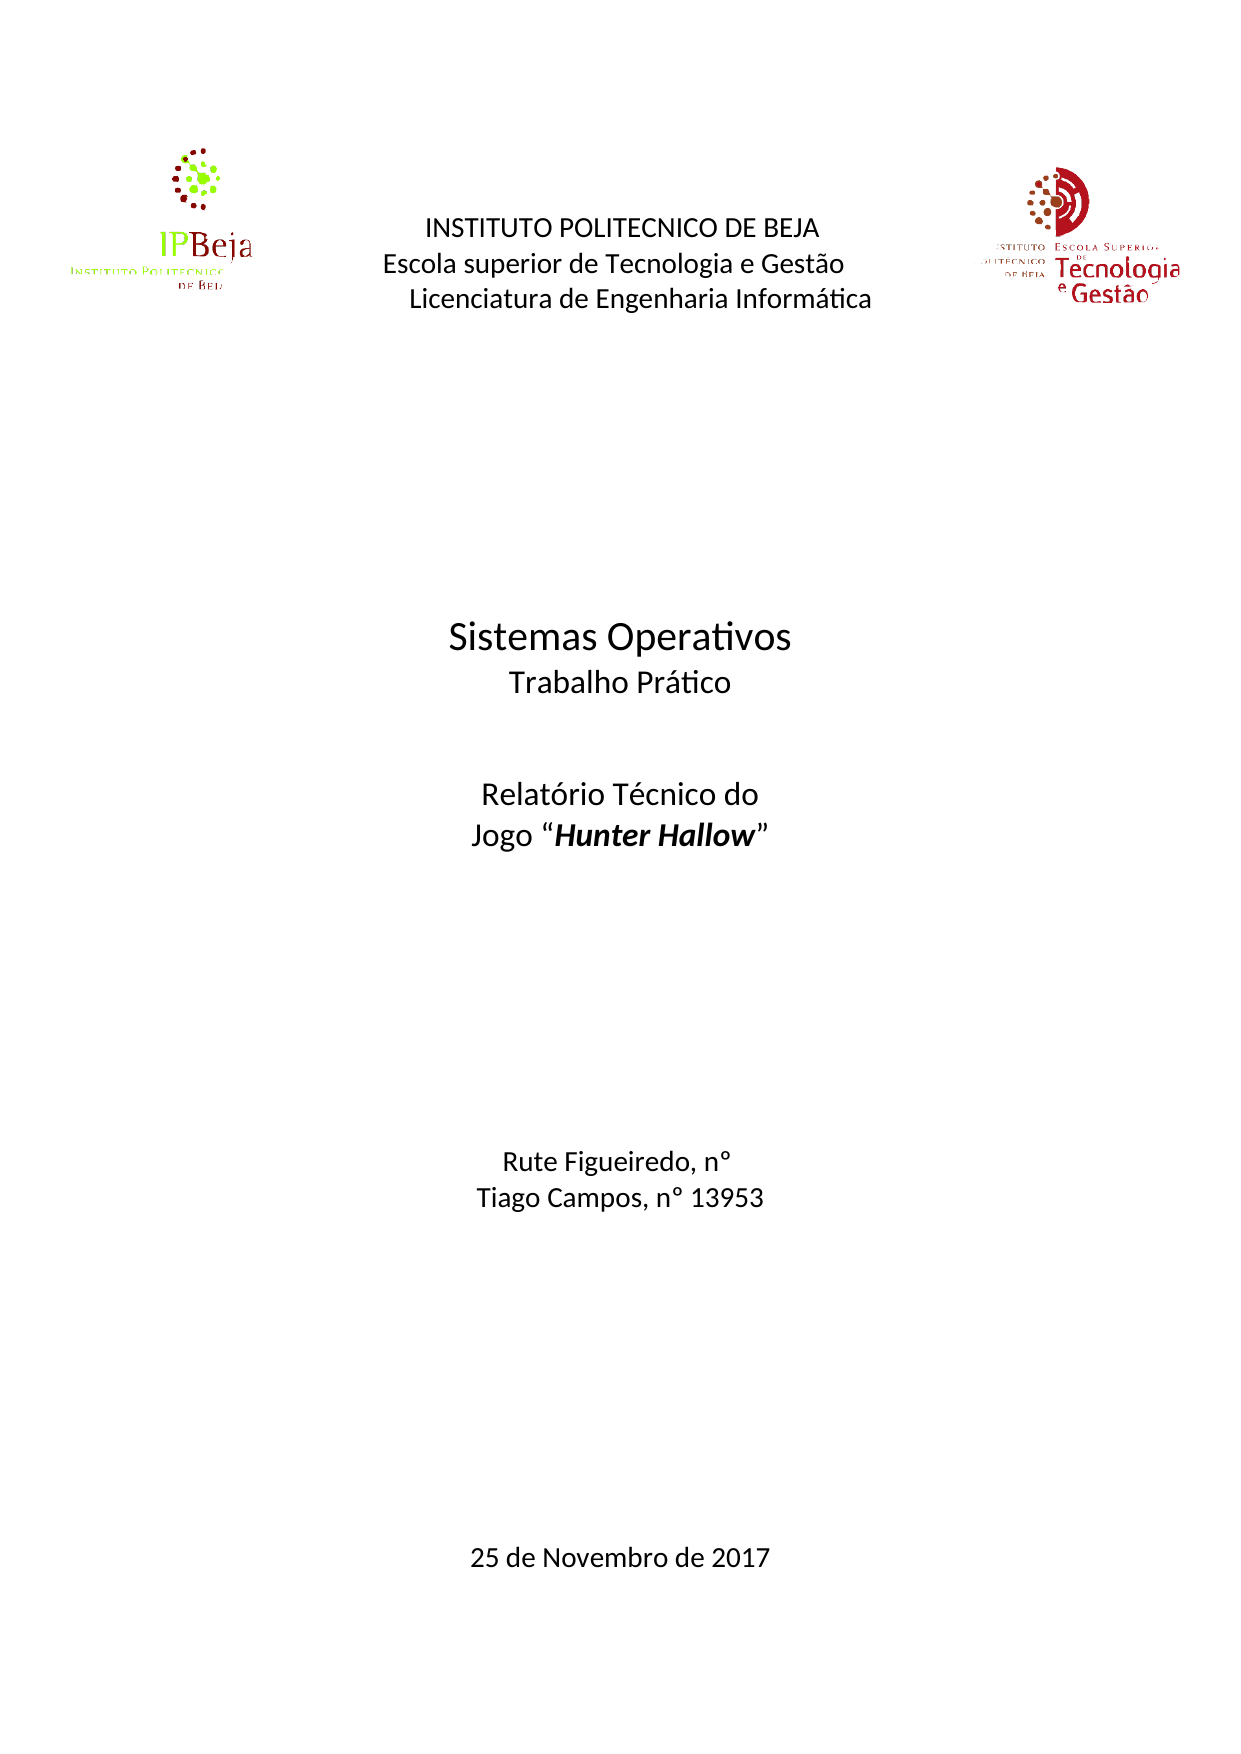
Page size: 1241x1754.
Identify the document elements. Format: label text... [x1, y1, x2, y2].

text Tiago Campos, nº 13953 [177, 1179, 1063, 1214]
text Licenciatura de Engenharia Informática [177, 280, 1063, 316]
text Rute Figueiredo, nº [177, 1143, 1063, 1179]
text Relatório Técnico do [177, 773, 1063, 814]
text 25 de Novembro de 2017 [177, 1539, 1063, 1575]
text Jogo “Hunter Hallow” [177, 814, 1063, 854]
text INSTITUTO POLITECNICO DE BEJA [177, 209, 1063, 245]
text Sistemas Operativos [177, 610, 1063, 661]
text Escola superior de Tecnologia e Gestão [177, 245, 1063, 280]
text Trabalho Prático [177, 661, 1063, 702]
